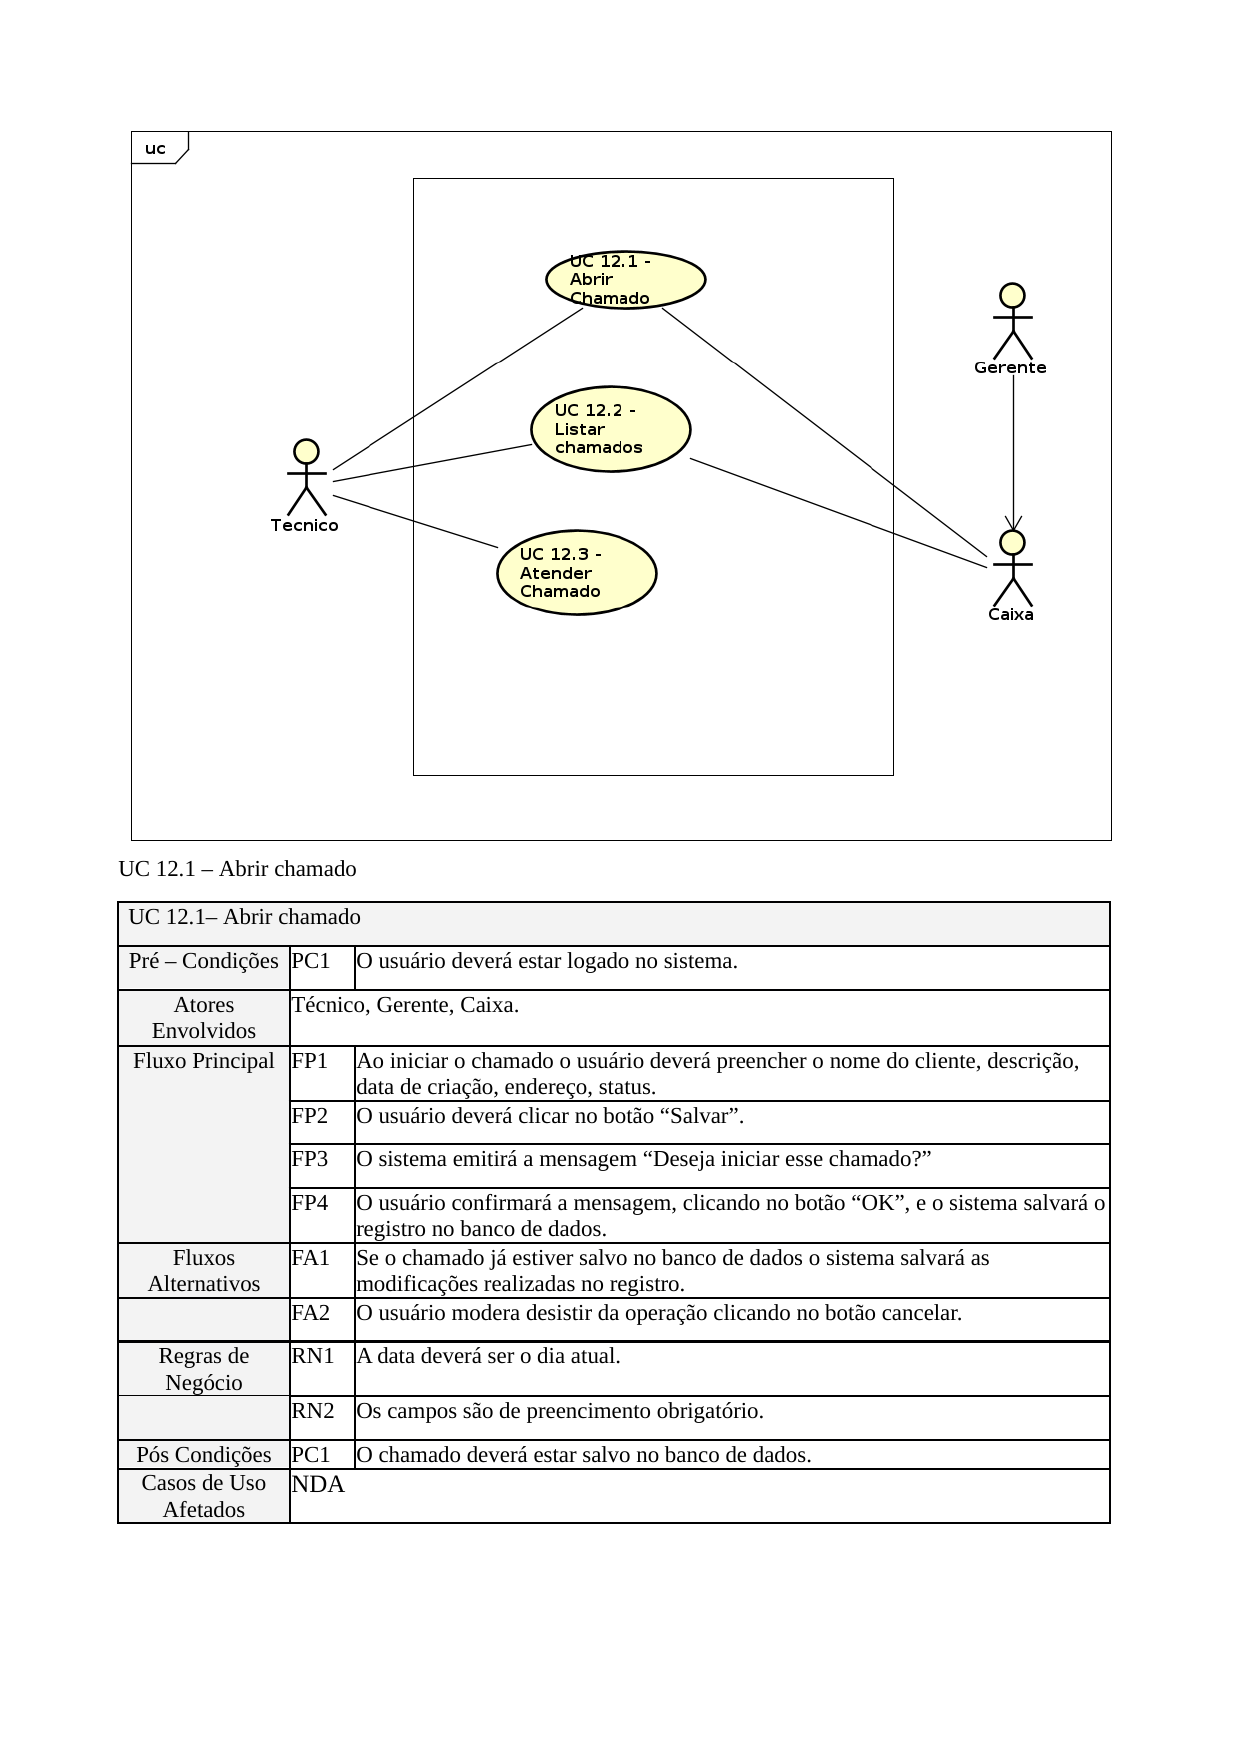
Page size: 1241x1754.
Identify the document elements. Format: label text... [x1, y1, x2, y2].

table_cell FP2 [291, 1102, 354, 1143]
table_cell A data deverá ser o dia atual. [356, 1343, 1109, 1395]
table_cell FA1 [291, 1244, 354, 1297]
table_cell Técnico, Gerente, Caixa. [291, 991, 1109, 1045]
table_cell O usuário confirmará a mensagem, clicando no botão “OK”, e o sistema salvará o registro no banco de dados. [356, 1189, 1109, 1242]
table_cell Os campos são de preencimento obrigatório. [356, 1397, 1109, 1439]
table_cell O usuário deverá clicar no botão “Salvar”. [356, 1102, 1109, 1143]
picture [118, 118, 1123, 852]
table_cell RN2 [291, 1397, 354, 1439]
table_cell Ao iniciar o chamado o usuário deverá preencher o nome do cliente, descrição, data de criação, endereço, status. [356, 1047, 1109, 1099]
table_cell O chamado deverá estar salvo no banco de dados. [356, 1441, 1109, 1467]
table_cell Fluxo Principal [119, 1047, 289, 1242]
table_header UC 12.1– Abrir chamado [119, 903, 1109, 945]
table_cell Pré – Condições [119, 947, 289, 988]
table_cell FP3 [291, 1145, 354, 1187]
table_cell [119, 1396, 289, 1439]
table_cell Casos de Uso Afetados [119, 1470, 289, 1522]
table_cell PC1 [291, 947, 354, 988]
table_cell Regras de Negócio [119, 1343, 289, 1395]
table_cell [119, 1299, 289, 1340]
table_cell FP4 [291, 1189, 354, 1242]
table_cell FP1 [291, 1047, 354, 1099]
table_cell Atores Envolvidos [119, 991, 289, 1045]
table_cell O usuário modera desistir da operação clicando no botão cancelar. [356, 1299, 1109, 1340]
table_cell O usuário deverá estar logado no sistema. [356, 947, 1109, 988]
table_cell FA2 [291, 1299, 354, 1340]
table_cell Pós Condições [119, 1441, 289, 1467]
table_cell NDA [291, 1470, 1109, 1522]
table_cell Se o chamado já estiver salvo no banco de dados o sistema salvará as modificações realizadas no registro. [356, 1244, 1109, 1297]
table_cell O sistema emitirá a mensagem “Deseja iniciar esse chamado?” [356, 1145, 1109, 1187]
table_cell PC1 [291, 1441, 354, 1467]
table_cell RN1 [291, 1343, 354, 1395]
table_cell Fluxos Alternativos [119, 1244, 289, 1297]
text UC 12.1 – Abrir chamado [118, 852, 1122, 882]
